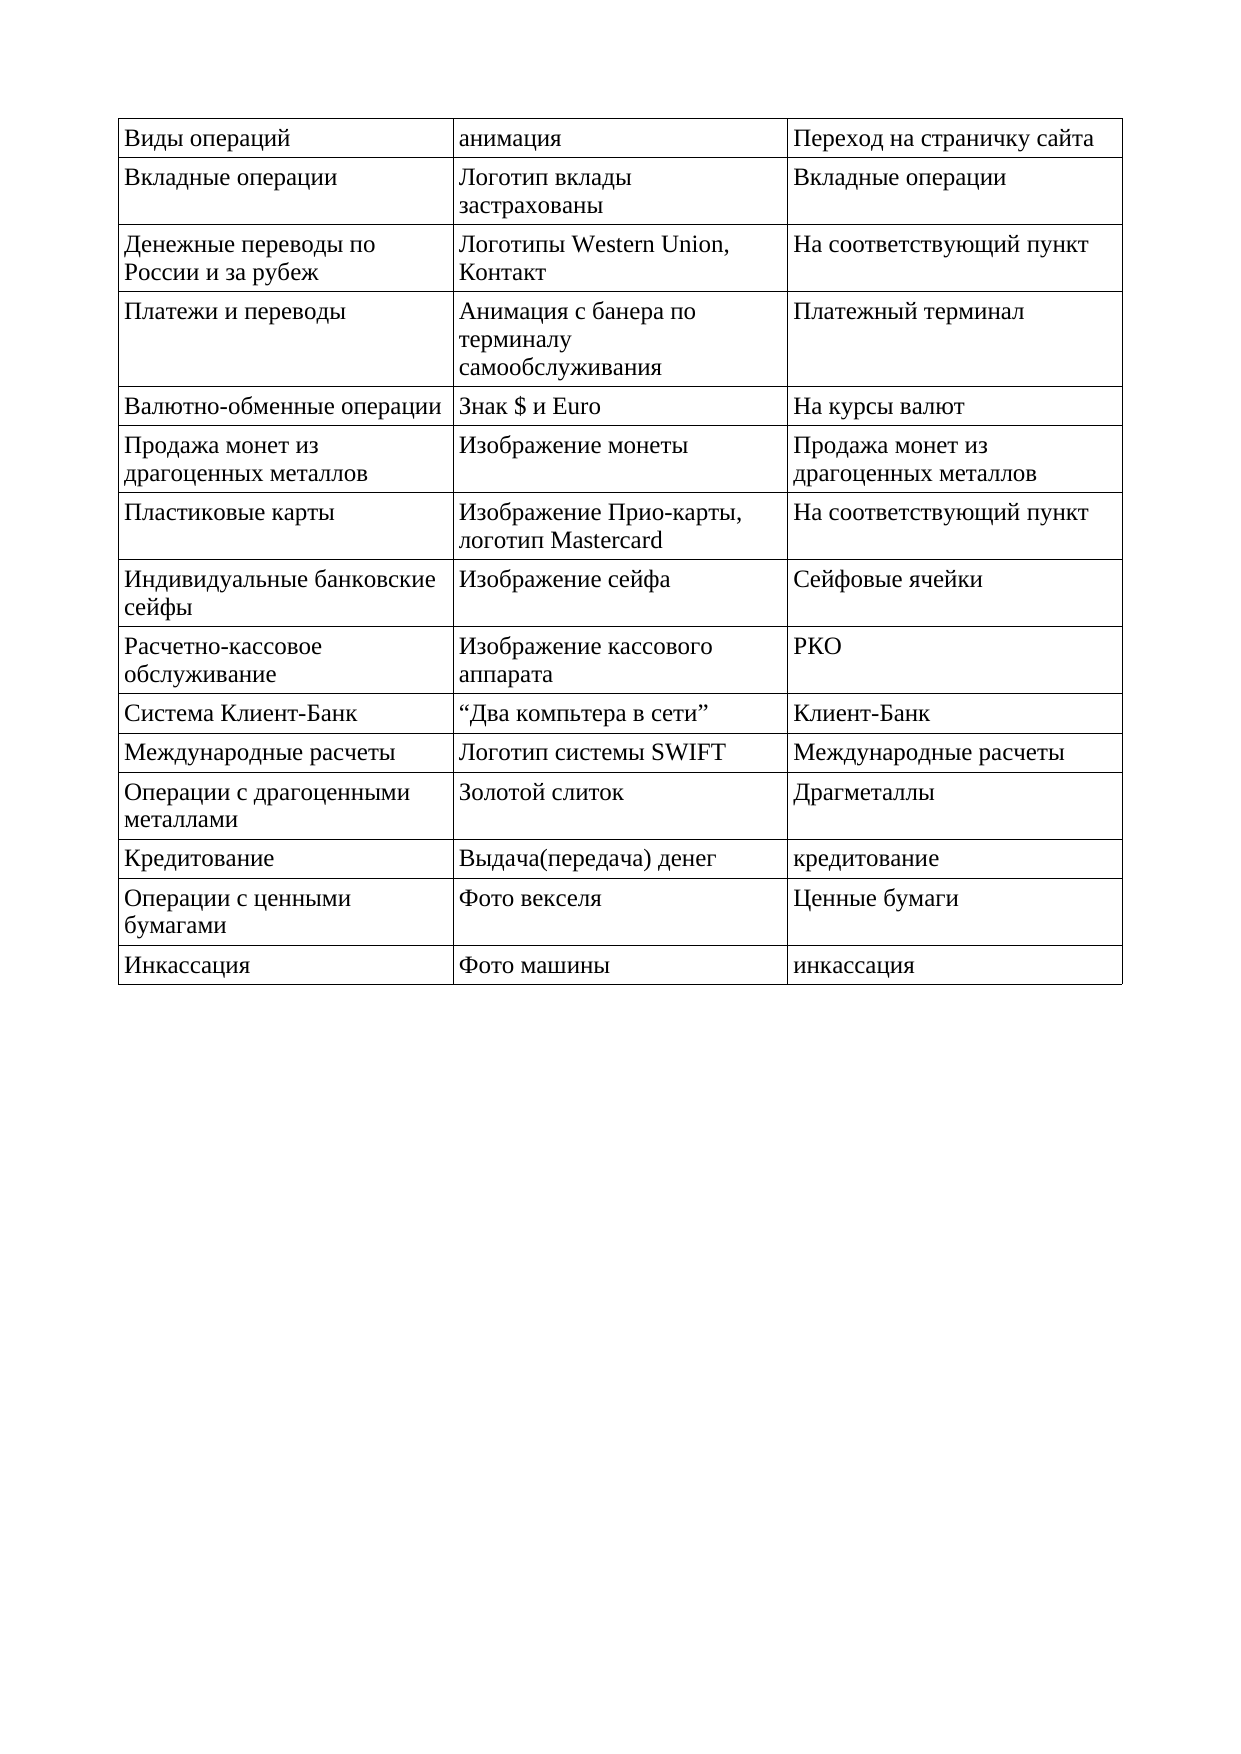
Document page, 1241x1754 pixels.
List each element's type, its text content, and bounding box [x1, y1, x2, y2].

table_cell Анимация с банера по терминалу самообслуживания [454, 292, 787, 386]
table_cell Операции с драгоценными металлами [119, 773, 453, 839]
table_cell РКО [788, 627, 1122, 693]
table_cell Изображение сейфа [454, 560, 787, 626]
table_cell инкассация [788, 946, 1122, 984]
table_cell Продажа монет из драгоценных металлов [788, 426, 1122, 492]
table_cell Кредитование [119, 840, 453, 878]
table_cell Фото векселя [454, 879, 787, 945]
table_header анимация [454, 119, 787, 157]
table_cell Валютно-обменные операции [119, 387, 453, 425]
table_cell Логотипы Western Union, Контакт [454, 225, 787, 291]
table_cell Ценные бумаги [788, 879, 1122, 945]
table_cell Логотип вклады застрахованы [454, 158, 787, 224]
table_cell Вкладные операции [788, 158, 1122, 224]
table_cell Золотой слиток [454, 773, 787, 839]
table_header Переход на страничку сайта [788, 119, 1122, 157]
table_cell Платежи и переводы [119, 292, 453, 386]
table_cell Выдача(передача) денег [454, 840, 787, 878]
table_cell Клиент-Банк [788, 694, 1122, 733]
table_header Виды операций [119, 119, 453, 157]
table_cell На курсы валют [788, 387, 1122, 425]
table_cell Расчетно-кассовое обслуживание [119, 627, 453, 693]
table_cell Драгметаллы [788, 773, 1122, 839]
table_cell Фото машины [454, 946, 787, 984]
table_cell “Два компьтера в сети” [454, 694, 787, 733]
table_cell Инкассация [119, 946, 453, 984]
table_cell Логотип системы SWIFT [454, 734, 787, 772]
table_cell Сейфовые ячейки [788, 560, 1122, 626]
table_cell Пластиковые карты [119, 493, 453, 559]
table_cell Международные расчеты [119, 734, 453, 772]
table_cell Индивидуальные банковские сейфы [119, 560, 453, 626]
table_cell Международные расчеты [788, 734, 1122, 772]
table_cell На соответствующий пункт [788, 225, 1122, 291]
table_cell Операции с ценными бумагами [119, 879, 453, 945]
table_cell Платежный терминал [788, 292, 1122, 386]
table_cell Изображение Прио-карты, логотип Mastercard [454, 493, 787, 559]
table_cell Знак $ и Euro [454, 387, 787, 425]
table_cell На соответствующий пункт [788, 493, 1122, 559]
table_cell Продажа монет из драгоценных металлов [119, 426, 453, 492]
table_cell Изображение монеты [454, 426, 787, 492]
table_cell Система Клиент-Банк [119, 694, 453, 733]
table_cell кредитование [788, 840, 1122, 878]
table_cell Изображение кассового аппарата [454, 627, 787, 693]
table_cell Денежные переводы по России и за рубеж [119, 225, 453, 291]
table_cell Вкладные операции [119, 158, 453, 224]
